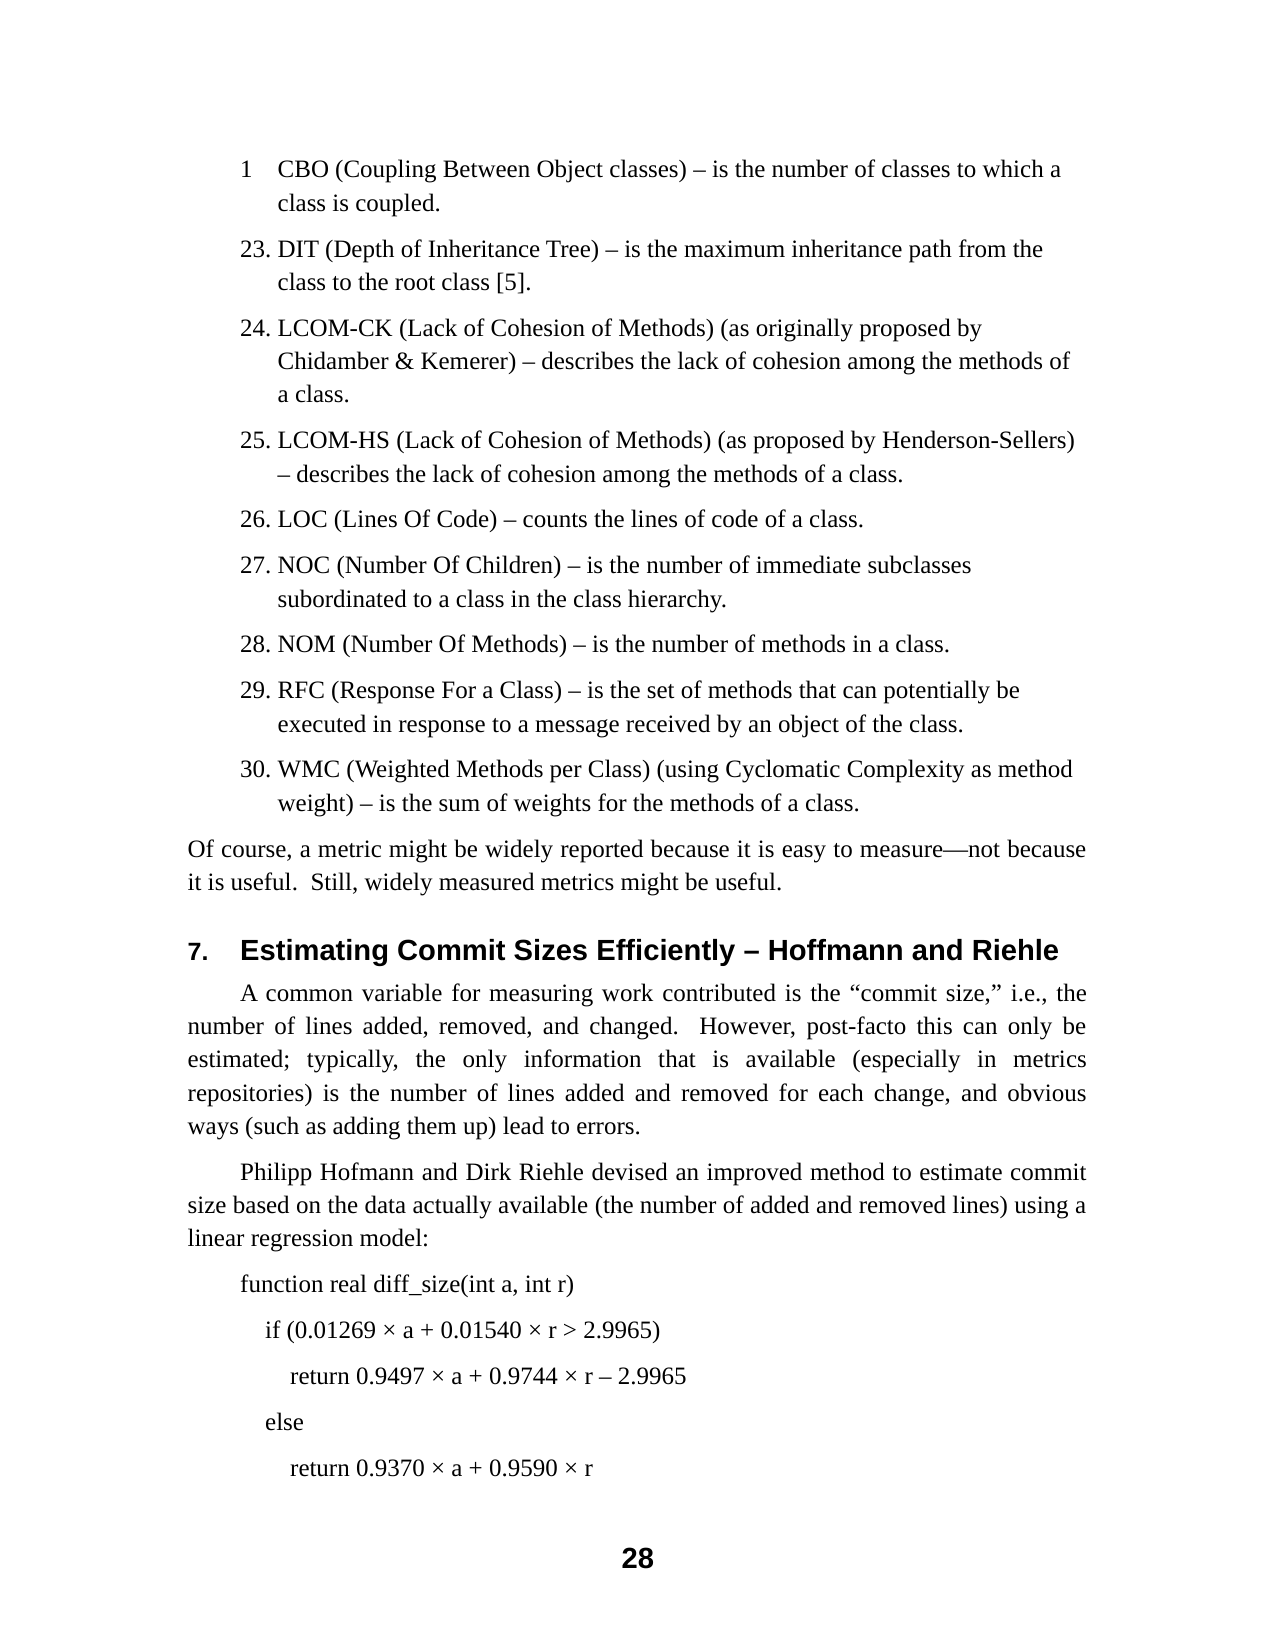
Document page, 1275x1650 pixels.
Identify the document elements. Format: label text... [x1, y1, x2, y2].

list NOC (Number Of Children) – is the number of immediate subclasses subordinated to a class in the class hierarchy. [240, 546, 1087, 612]
list NOM (Number Of Methods) – is the number of methods in a class. [240, 625, 1087, 658]
subtitle Estimating Commit Sizes Efficiently – Hoffmann and Riehle [187, 933, 1087, 967]
text function real diff_size(int a, int r) [187, 1265, 1087, 1298]
list LCOM-HS (Lack of Cohesion of Methods) (as proposed by Henderson-Sellers) – describes the lack of cohesion among the methods of a class. [240, 421, 1087, 487]
text Of course, a metric might be widely reported because it is easy to measure—not because it is useful. Still, widely measured metrics might be useful. [187, 829, 1087, 896]
list RFC (Response For a Class) – is the set of methods that can potentially be executed in response to a message received by an object of the class. [240, 671, 1087, 737]
list CBO (Coupling Between Object classes) – is the number of classes to which a class is coupled. [240, 150, 1087, 217]
text A common variable for measuring work contributed is the “commit size,” i.e., the number of lines added, removed, and changed. However, post-facto this can only be estimated; typically, the only information that is available (especially in metrics repositories) is the number of lines added and removed for each change, and obvious ways (such as adding them up) lead to errors. [187, 973, 1087, 1140]
text return 0.9370 × a + 0.9590 × r [187, 1448, 1087, 1481]
text else [187, 1402, 1087, 1436]
text if (0.01269 × a + 0.01540 × r > 2.9965) [187, 1311, 1087, 1344]
text Philipp Hofmann and Dirk Riehle devised an improved method to estimate commit size based on the data actually available (the number of added and removed lines) using a linear regression model: [187, 1152, 1087, 1252]
list LOC (Lines Of Code) – counts the lines of code of a class. [240, 500, 1087, 533]
list LCOM-CK (Lack of Cohesion of Methods) (as originally proposed by Chidamber & Kemerer) – describes the lack of cohesion among the methods of a class. [240, 308, 1087, 408]
list WMC (Weighted Methods per Class) (using Cyclomatic Complexity as method weight) – is the sum of weights for the methods of a class. [240, 750, 1087, 817]
list DIT (Depth of Inheritance Tree) – is the maximum inheritance path from the class to the root class [5]. [240, 229, 1087, 296]
text return 0.9497 × a + 0.9744 × r – 2.9965 [187, 1356, 1087, 1390]
